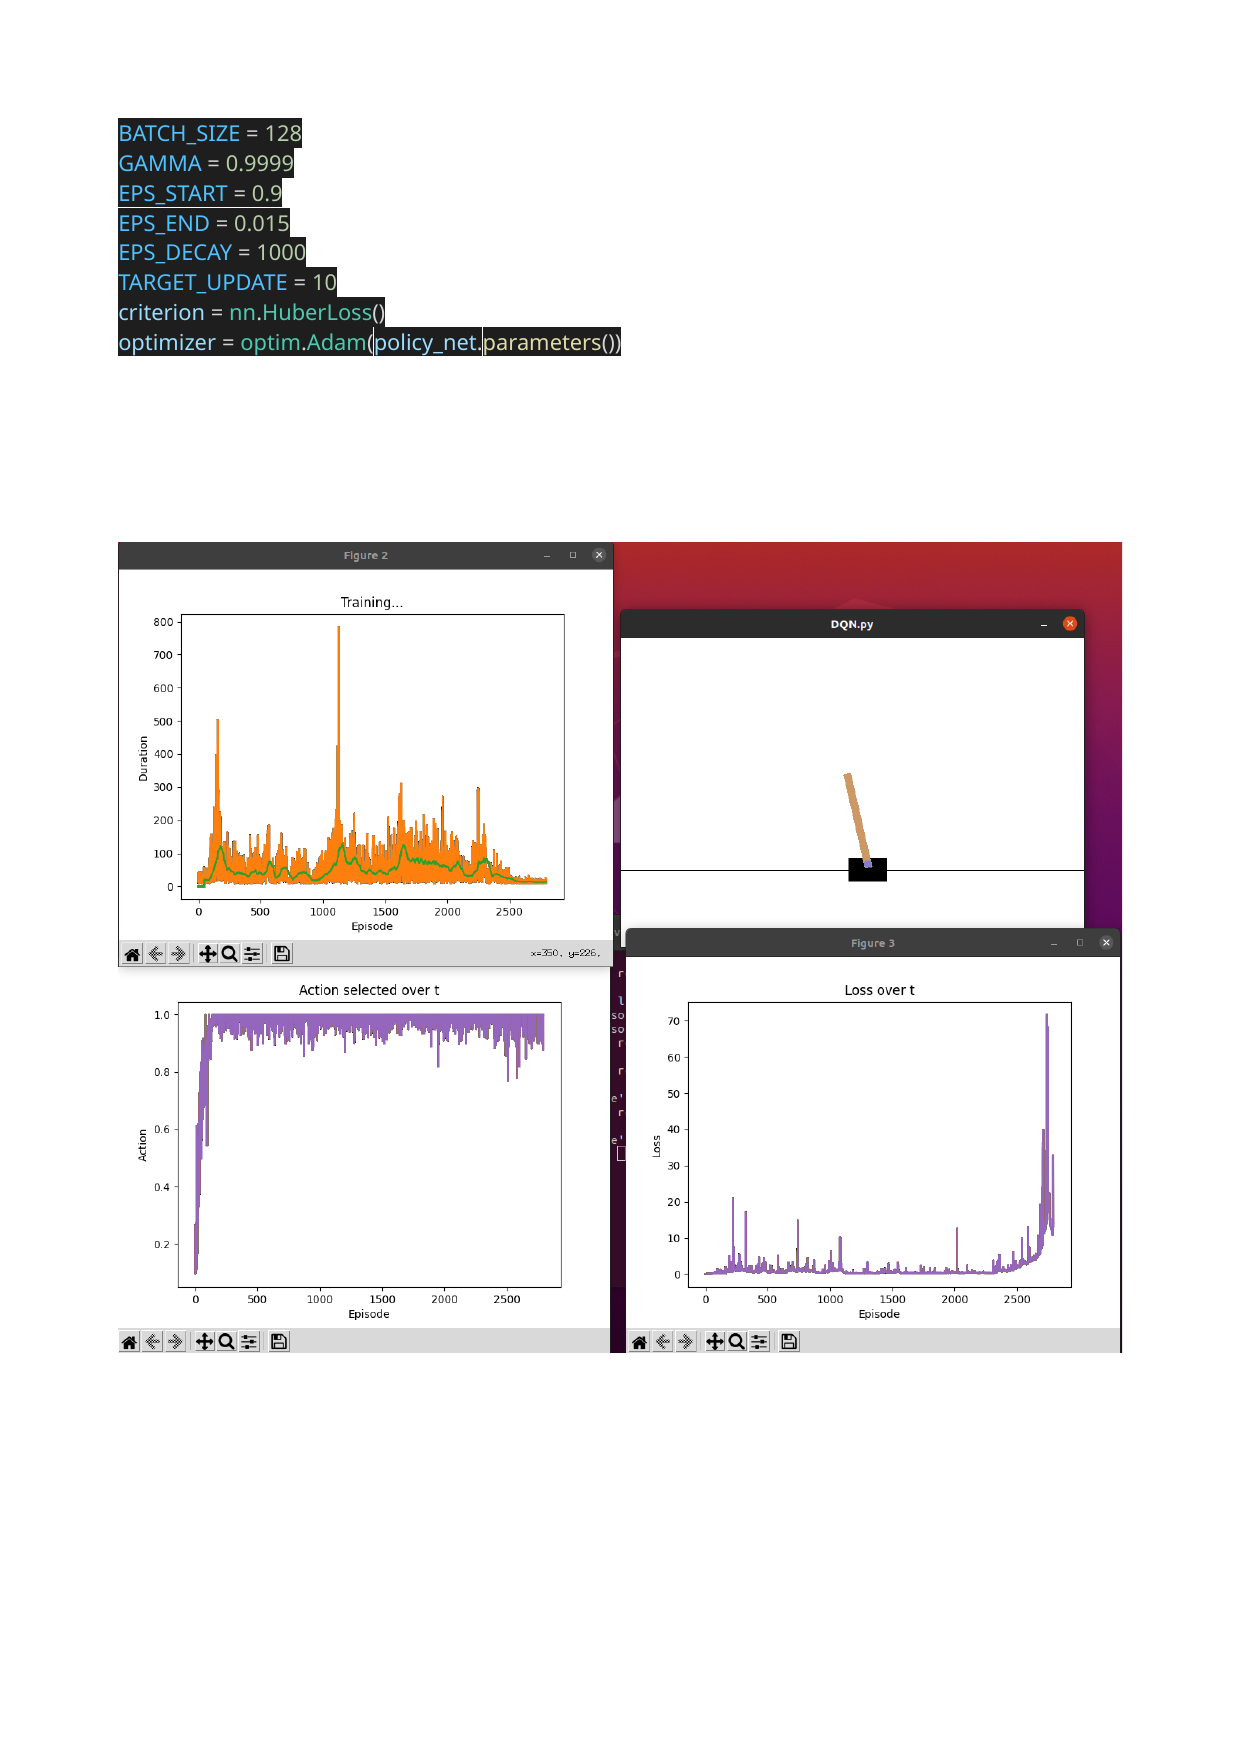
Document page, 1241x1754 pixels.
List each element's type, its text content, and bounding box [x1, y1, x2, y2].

text EPS_END = 0.015 [118, 207, 1122, 237]
text criterion = nn.HuberLoss() [118, 297, 1122, 327]
text GAMMA = 0.9999 [118, 148, 1122, 178]
text optimizer = optim.Adam(policy_net.parameters()) [118, 327, 1122, 356]
text EPS_START = 0.9 [118, 178, 1122, 207]
picture [118, 542, 1123, 1353]
text TARGET_UPDATE = 10 [118, 267, 1122, 297]
text BATCH_SIZE = 128 [118, 118, 1122, 148]
text EPS_DECAY = 1000 [118, 237, 1122, 267]
